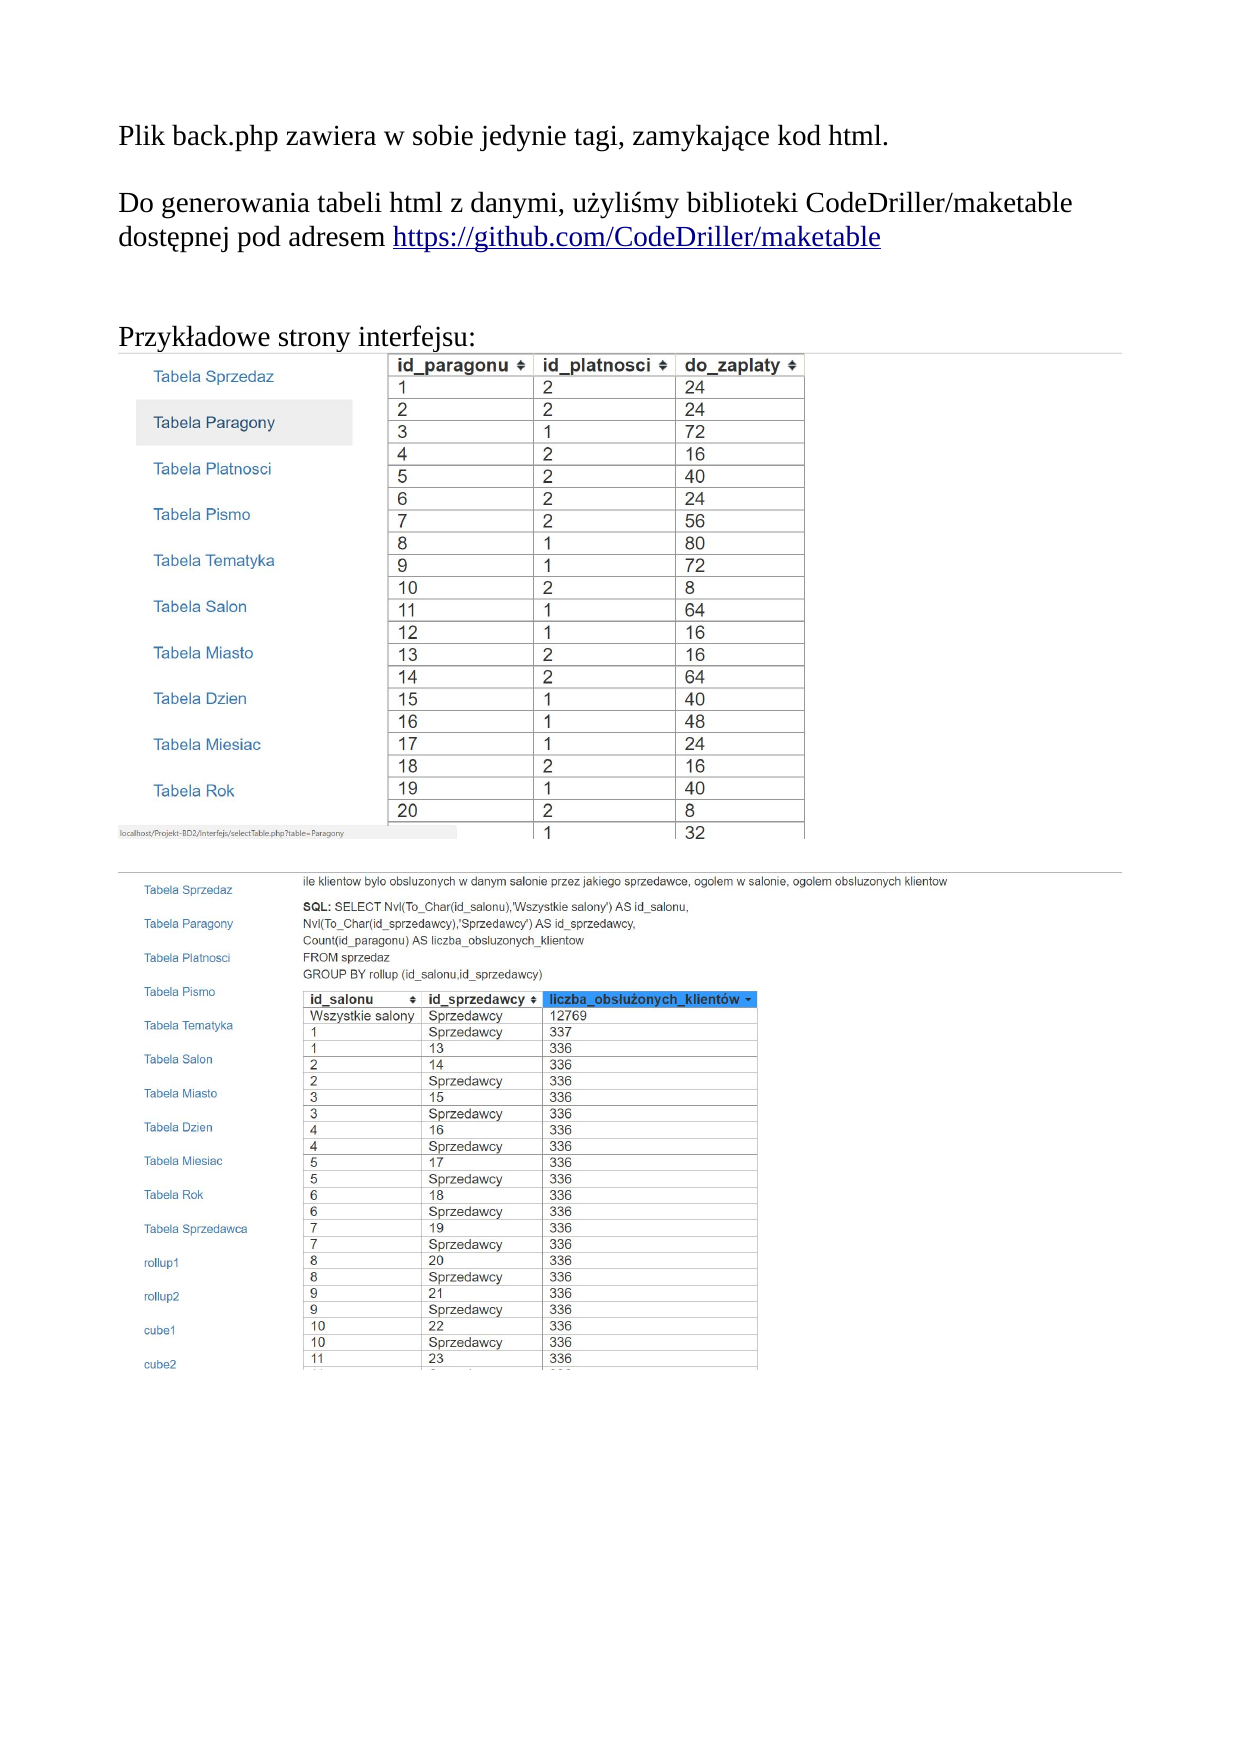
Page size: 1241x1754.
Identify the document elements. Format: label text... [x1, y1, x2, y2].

picture [118, 872, 1123, 1370]
text Plik back.php zawiera w sobie jedynie tagi, zamykające kod html. [118, 118, 1122, 152]
picture [118, 352, 1123, 839]
text Do generowania tabeli html z danymi, użyliśmy biblioteki CodeDriller/maketable dostępnej pod adresem https://github.com/CodeDriller/maketable [118, 185, 1122, 252]
text Przykładowe strony interfejsu: [118, 319, 1122, 352]
